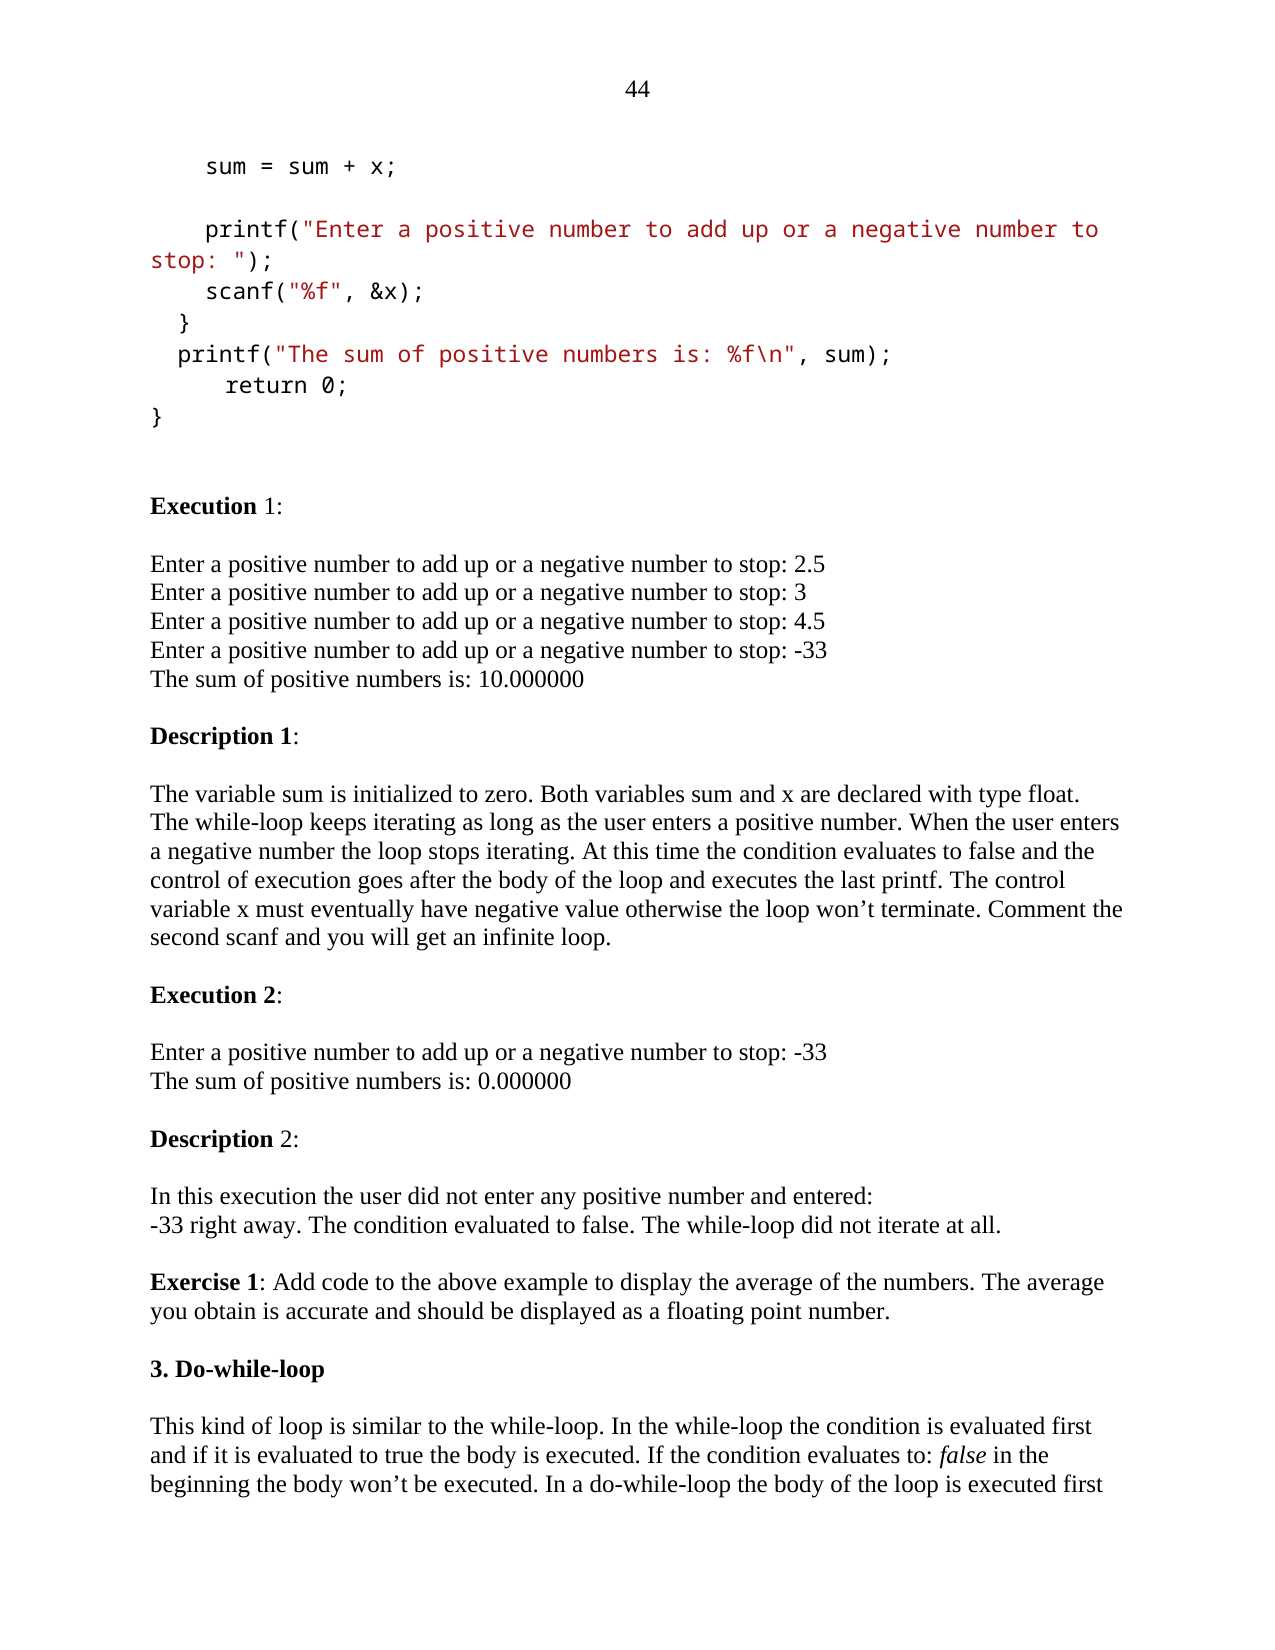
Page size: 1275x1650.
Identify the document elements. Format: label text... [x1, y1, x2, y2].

subtitle In this execution the user did not enter any positive number and entered: [150, 1181, 1125, 1210]
subtitle Description 1: [150, 721, 1125, 750]
subtitle Enter a positive number to add up or a negative number to stop: 4.5 [150, 606, 1125, 635]
subtitle The sum of positive numbers is: 0.000000 [150, 1066, 1125, 1095]
subtitle return 0; [150, 369, 1125, 400]
subtitle scanf("%f", &x); [150, 275, 1125, 306]
subtitle Enter a positive number to add up or a negative number to stop: -33 [150, 635, 1125, 664]
subtitle Exercise 1: Add code to the above example to display the average of the numbers. The average you obtain is accurate and should be displayed as a floating point number. [150, 1267, 1125, 1325]
subtitle } [150, 400, 1125, 431]
subtitle Enter a positive number to add up or a negative number to stop: 3 [150, 577, 1125, 606]
subtitle Enter a positive number to add up or a negative number to stop: -33 [150, 1037, 1125, 1066]
subtitle Execution 1: [150, 491, 1125, 520]
subtitle -33 right away. The condition evaluated to false. The while-loop did not iterate at all. [150, 1210, 1125, 1239]
subtitle Description 2: [150, 1124, 1125, 1152]
subtitle Enter a positive number to add up or a negative number to stop: 2.5 [150, 549, 1125, 577]
subtitle The sum of positive numbers is: 10.000000 [150, 664, 1125, 692]
subtitle The variable sum is initialized to zero. Both variables sum and x are declared with type float. The while-loop keeps iterating as long as the user enters a positive number. When the user enters a negative number the loop stops iterating. At this time the condition evaluates to false and the control of execution goes after the body of the loop and executes the last printf. The control variable x must eventually have negative value otherwise the loop won’t terminate. Comment the second scanf and you will get an infinite loop. [150, 779, 1125, 951]
subtitle 3. Do-while-loop [150, 1354, 1125, 1382]
subtitle } [150, 306, 1125, 337]
subtitle printf("Enter a positive number to add up or a negative number to stop: "); [150, 212, 1125, 275]
subtitle printf("The sum of positive numbers is: %f\n", sum); [150, 337, 1125, 369]
subtitle sum = sum + x; [150, 150, 1125, 181]
subtitle Execution 2: [150, 980, 1125, 1009]
subtitle This kind of loop is similar to the while-loop. In the while-loop the condition is evaluated first and if it is evaluated to true the body is executed. If the condition evaluates to: false in the beginning the body won’t be executed. In a do-while-loop the body of the loop is executed first [150, 1411, 1125, 1497]
